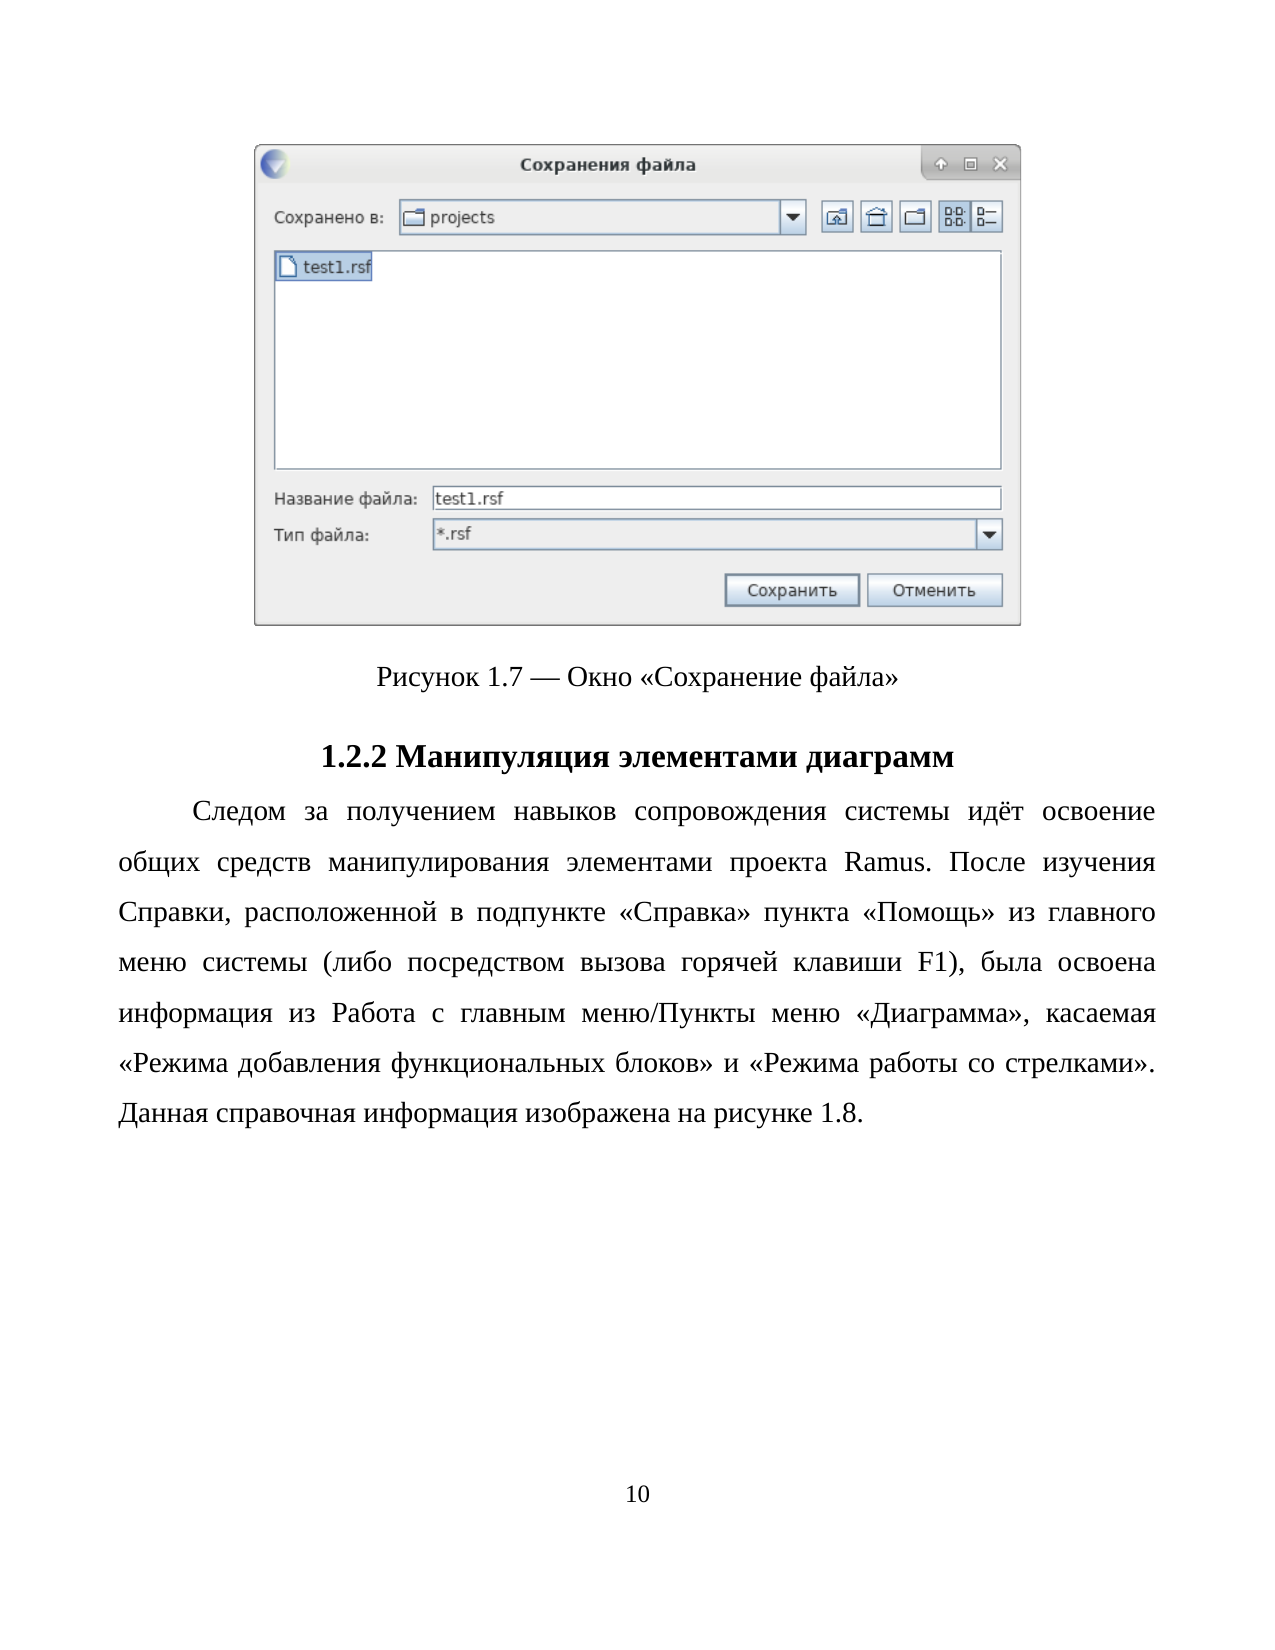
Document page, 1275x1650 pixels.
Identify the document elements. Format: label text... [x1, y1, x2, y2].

text Следом за получением навыков сопровождения системы идёт освоение общих средств манипулирования элементами проекта Ramus. После изучения Справки, расположенной в подпункте «Справка» пункта «Помощь» из главного меню системы (либо посредством вызова горячей клавиши F1), была освоена информация из Работа с главным меню/Пункты меню «Диаграмма», касаемая «Режима добавления функциональных блоков» и «Режима работы со стрелками». Данная справочная информация изображена на рисунке 1.8. [118, 793, 1157, 1129]
text Рисунок 1.7 — Окно «Сохранение файла» [118, 659, 1157, 693]
picture [254, 144, 1022, 626]
subtitle 1.2.2 Манипуляция элементами диаграмм [118, 737, 1157, 775]
